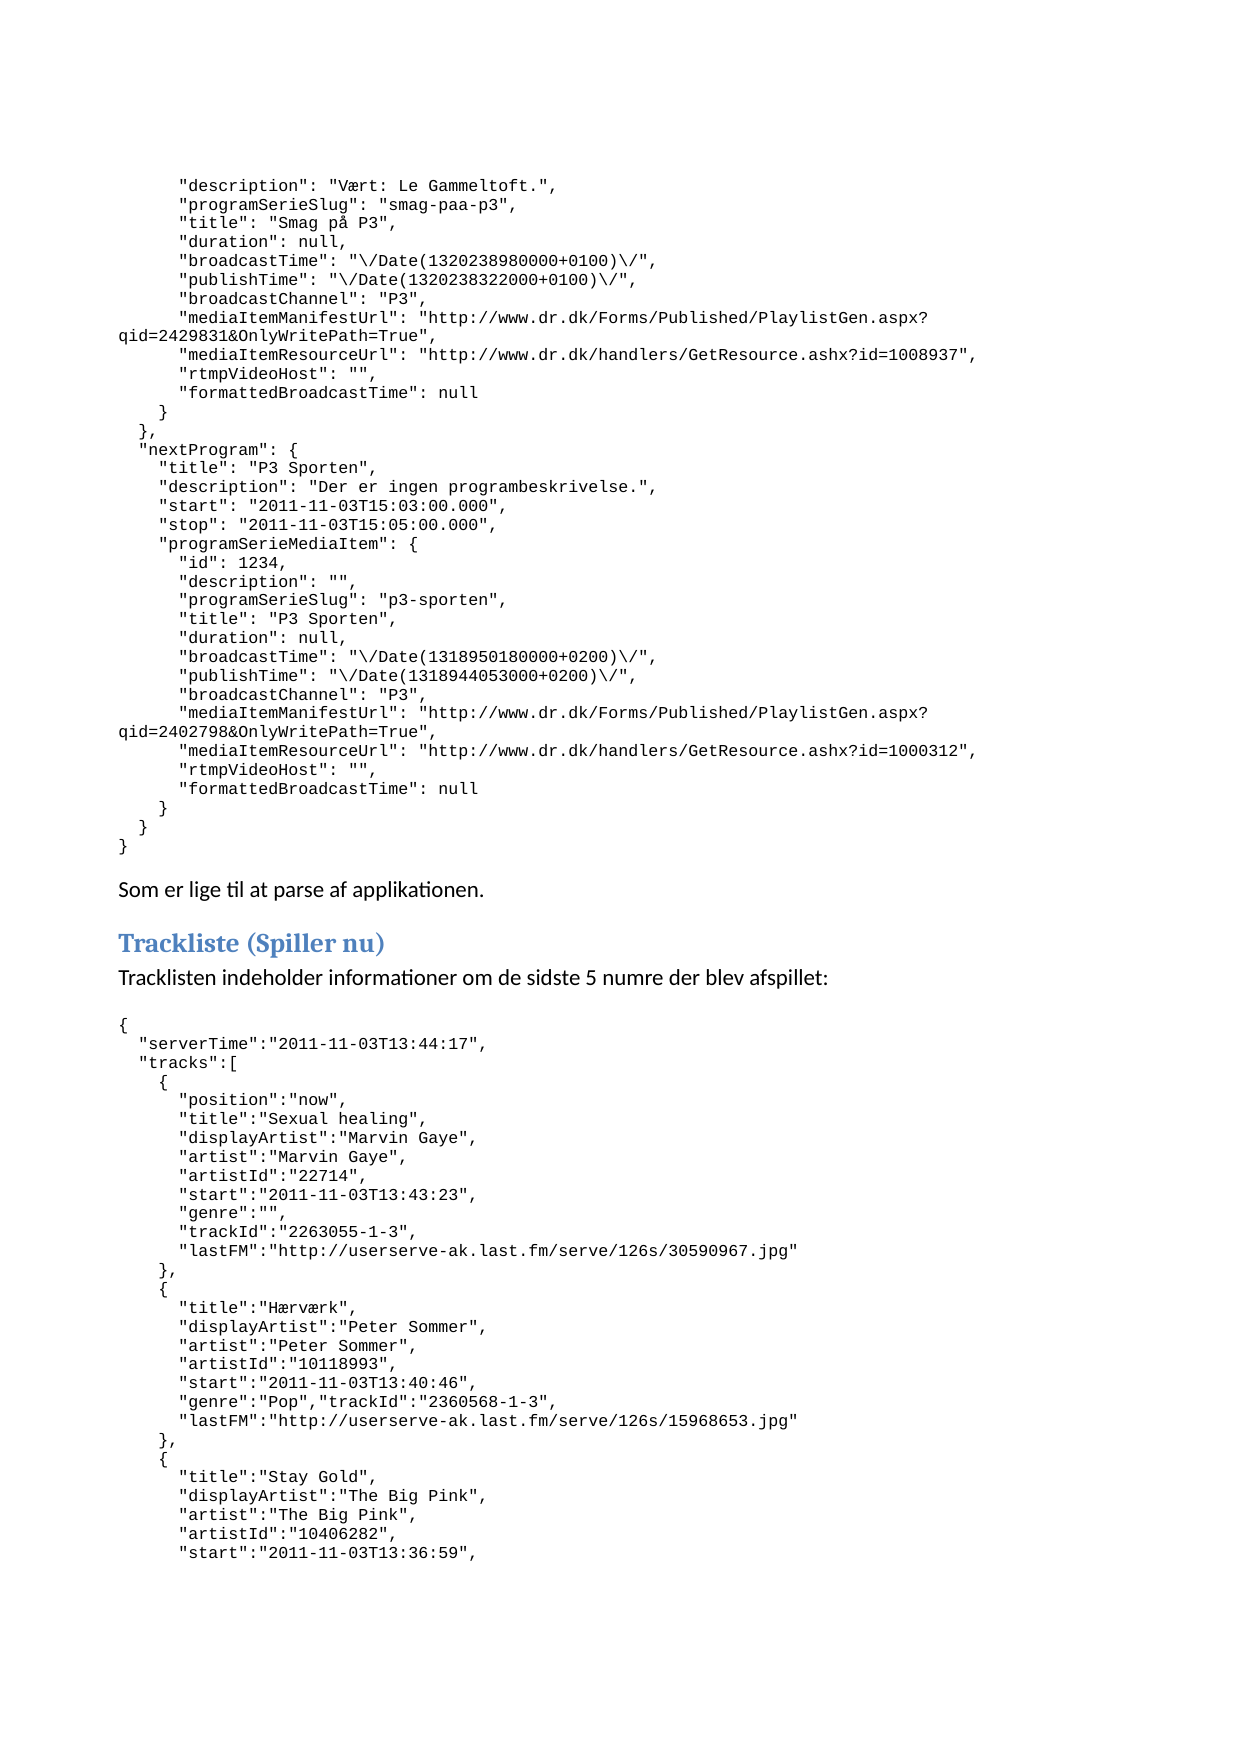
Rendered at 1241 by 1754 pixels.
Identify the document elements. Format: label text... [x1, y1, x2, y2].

text "artistId":"10118993", [118, 1356, 1122, 1375]
text "tracks":[ [118, 1054, 1122, 1073]
text { [118, 1017, 1122, 1035]
text "lastFM":"http://userserve-ak.last.fm/serve/126s/30590967.jpg" [118, 1243, 1122, 1262]
text }, [118, 1431, 1122, 1450]
text "programSerieMediaItem": { [118, 535, 1122, 554]
text "title":"Sexual healing", [118, 1111, 1122, 1130]
text "stop": "2011-11-03T15:05:00.000", [118, 517, 1122, 535]
text "broadcastChannel": "P3", [118, 686, 1122, 705]
text "title":"Hærværk", [118, 1299, 1122, 1318]
text "artist":"The Big Pink", [118, 1507, 1122, 1526]
text "title":"Stay Gold", [118, 1469, 1122, 1488]
text "duration": null, [118, 630, 1122, 648]
text }, [118, 1262, 1122, 1281]
text "start":"2011-11-03T13:40:46", [118, 1375, 1122, 1394]
text "title": "P3 Sporten", [118, 611, 1122, 630]
text "start": "2011-11-03T15:03:00.000", [118, 498, 1122, 517]
text "start":"2011-11-03T13:43:23", [118, 1186, 1122, 1205]
text "broadcastChannel": "P3", [118, 290, 1122, 309]
text "duration": null, [118, 234, 1122, 253]
text "mediaItemResourceUrl": "http://www.dr.dk/handlers/GetResource.ashx?id=1008937", [118, 347, 1122, 366]
text "genre":"Pop","trackId":"2360568-1-3", [118, 1394, 1122, 1412]
text Tracklisten indeholder informationer om de sidste 5 numre der blev afspillet: [118, 963, 1122, 992]
text "genre":"", [118, 1205, 1122, 1224]
text { [118, 1450, 1122, 1469]
text "publishTime": "\/Date(1320238322000+0100)\/", [118, 271, 1122, 290]
text "publishTime": "\/Date(1318944053000+0200)\/", [118, 667, 1122, 686]
text Som er lige til at parse af applikationen. [118, 875, 1122, 903]
text "id": 1234, [118, 554, 1122, 573]
text "title": "P3 Sporten", [118, 460, 1122, 479]
text "programSerieSlug": "smag-paa-p3", [118, 196, 1122, 215]
text "title": "Smag på P3", [118, 215, 1122, 234]
text "trackId":"2263055-1-3", [118, 1224, 1122, 1243]
text "artistId":"22714", [118, 1167, 1122, 1186]
text "serverTime":"2011-11-03T13:44:17", [118, 1035, 1122, 1054]
text "mediaItemManifestUrl": "http://www.dr.dk/Forms/Published/PlaylistGen.aspx?qid=2429831&OnlyWritePath=True", [118, 309, 1122, 347]
text "description": "Vært: Le Gammeltoft.", [118, 177, 1122, 196]
subtitle Trackliste (Spiller nu) [118, 928, 1122, 959]
text } [118, 403, 1122, 422]
text "position":"now", [118, 1092, 1122, 1111]
text } [118, 818, 1122, 837]
text "description": "Der er ingen programbeskrivelse.", [118, 479, 1122, 498]
text "displayArtist":"The Big Pink", [118, 1488, 1122, 1507]
text { [118, 1073, 1122, 1092]
text { [118, 1281, 1122, 1299]
text "lastFM":"http://userserve-ak.last.fm/serve/126s/15968653.jpg" [118, 1412, 1122, 1431]
text "artist":"Marvin Gaye", [118, 1148, 1122, 1167]
text "broadcastTime": "\/Date(1320238980000+0100)\/", [118, 253, 1122, 271]
text "formattedBroadcastTime": null [118, 781, 1122, 799]
text }, [118, 422, 1122, 441]
text "broadcastTime": "\/Date(1318950180000+0200)\/", [118, 648, 1122, 667]
text "programSerieSlug": "p3-sporten", [118, 592, 1122, 611]
text "mediaItemResourceUrl": "http://www.dr.dk/handlers/GetResource.ashx?id=1000312", [118, 743, 1122, 762]
text "displayArtist":"Peter Sommer", [118, 1318, 1122, 1337]
text "rtmpVideoHost": "", [118, 762, 1122, 781]
text "nextProgram": { [118, 441, 1122, 460]
text "start":"2011-11-03T13:36:59", [118, 1544, 1122, 1563]
text "artistId":"10406282", [118, 1526, 1122, 1544]
text "rtmpVideoHost": "", [118, 366, 1122, 384]
text "mediaItemManifestUrl": "http://www.dr.dk/Forms/Published/PlaylistGen.aspx?qid=2402798&OnlyWritePath=True", [118, 705, 1122, 743]
text "description": "", [118, 573, 1122, 592]
text "displayArtist":"Marvin Gaye", [118, 1130, 1122, 1148]
text "artist":"Peter Sommer", [118, 1337, 1122, 1356]
text "formattedBroadcastTime": null [118, 384, 1122, 403]
text } [118, 837, 1122, 856]
text } [118, 799, 1122, 818]
